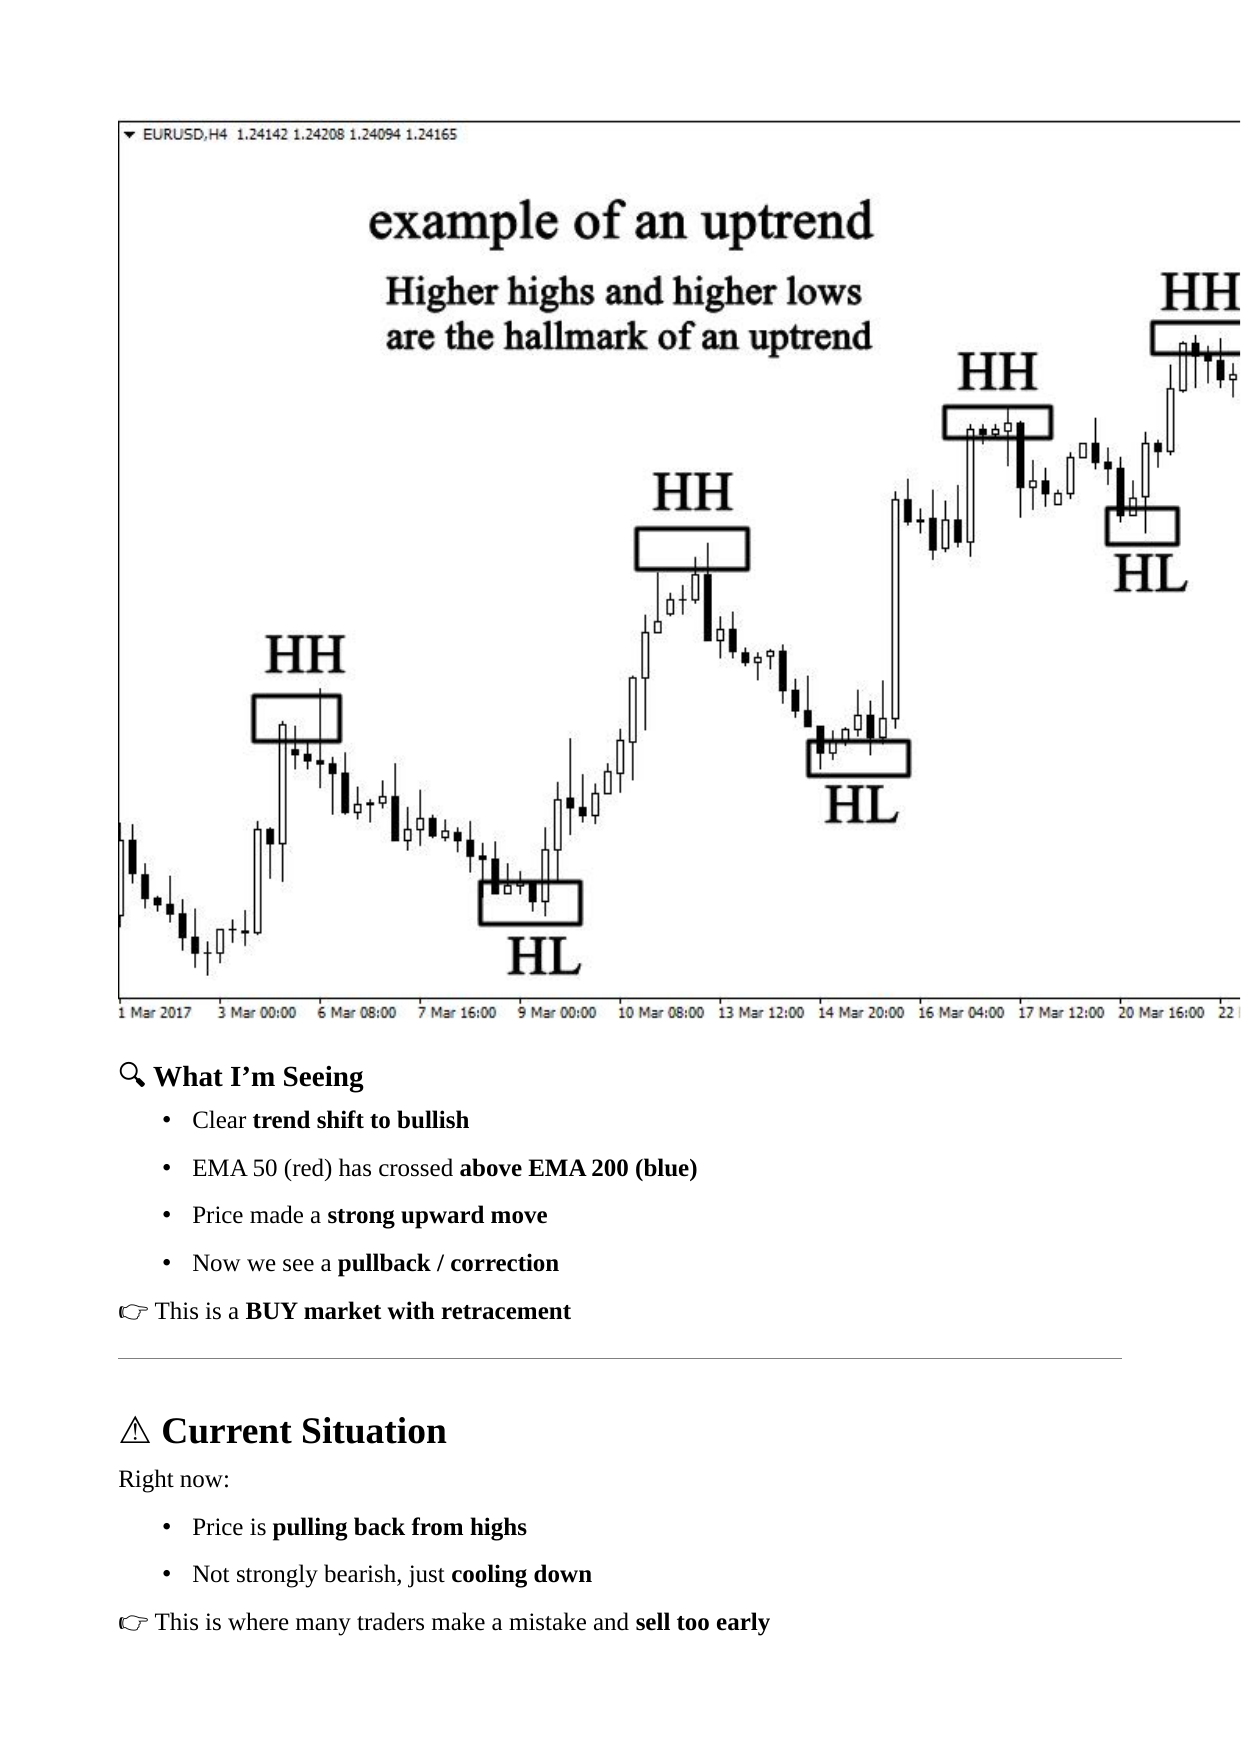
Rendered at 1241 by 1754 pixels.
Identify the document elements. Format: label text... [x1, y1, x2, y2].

list Price is pulling back from highs [162, 1512, 1122, 1541]
text 👉 This is a BUY market with retracement [118, 1296, 1122, 1324]
list Not strongly bearish, just cooling down [162, 1559, 1122, 1588]
picture [118, 118, 1241, 1026]
list Clear trend shift to bullish [162, 1105, 1122, 1134]
subtitle ⚠️ Current Situation [118, 1408, 1122, 1452]
list Now we see a pullback / correction [162, 1248, 1122, 1277]
text Right now: [118, 1464, 1122, 1493]
text 👉 This is where many traders make a mistake and sell too early [118, 1607, 1122, 1636]
subtitle 🔍 What I’m Seeing [118, 1059, 1122, 1093]
list Price made a strong upward move [162, 1201, 1122, 1229]
list EMA 50 (red) has crossed above EMA 200 (blue) ✅ [162, 1153, 1122, 1182]
